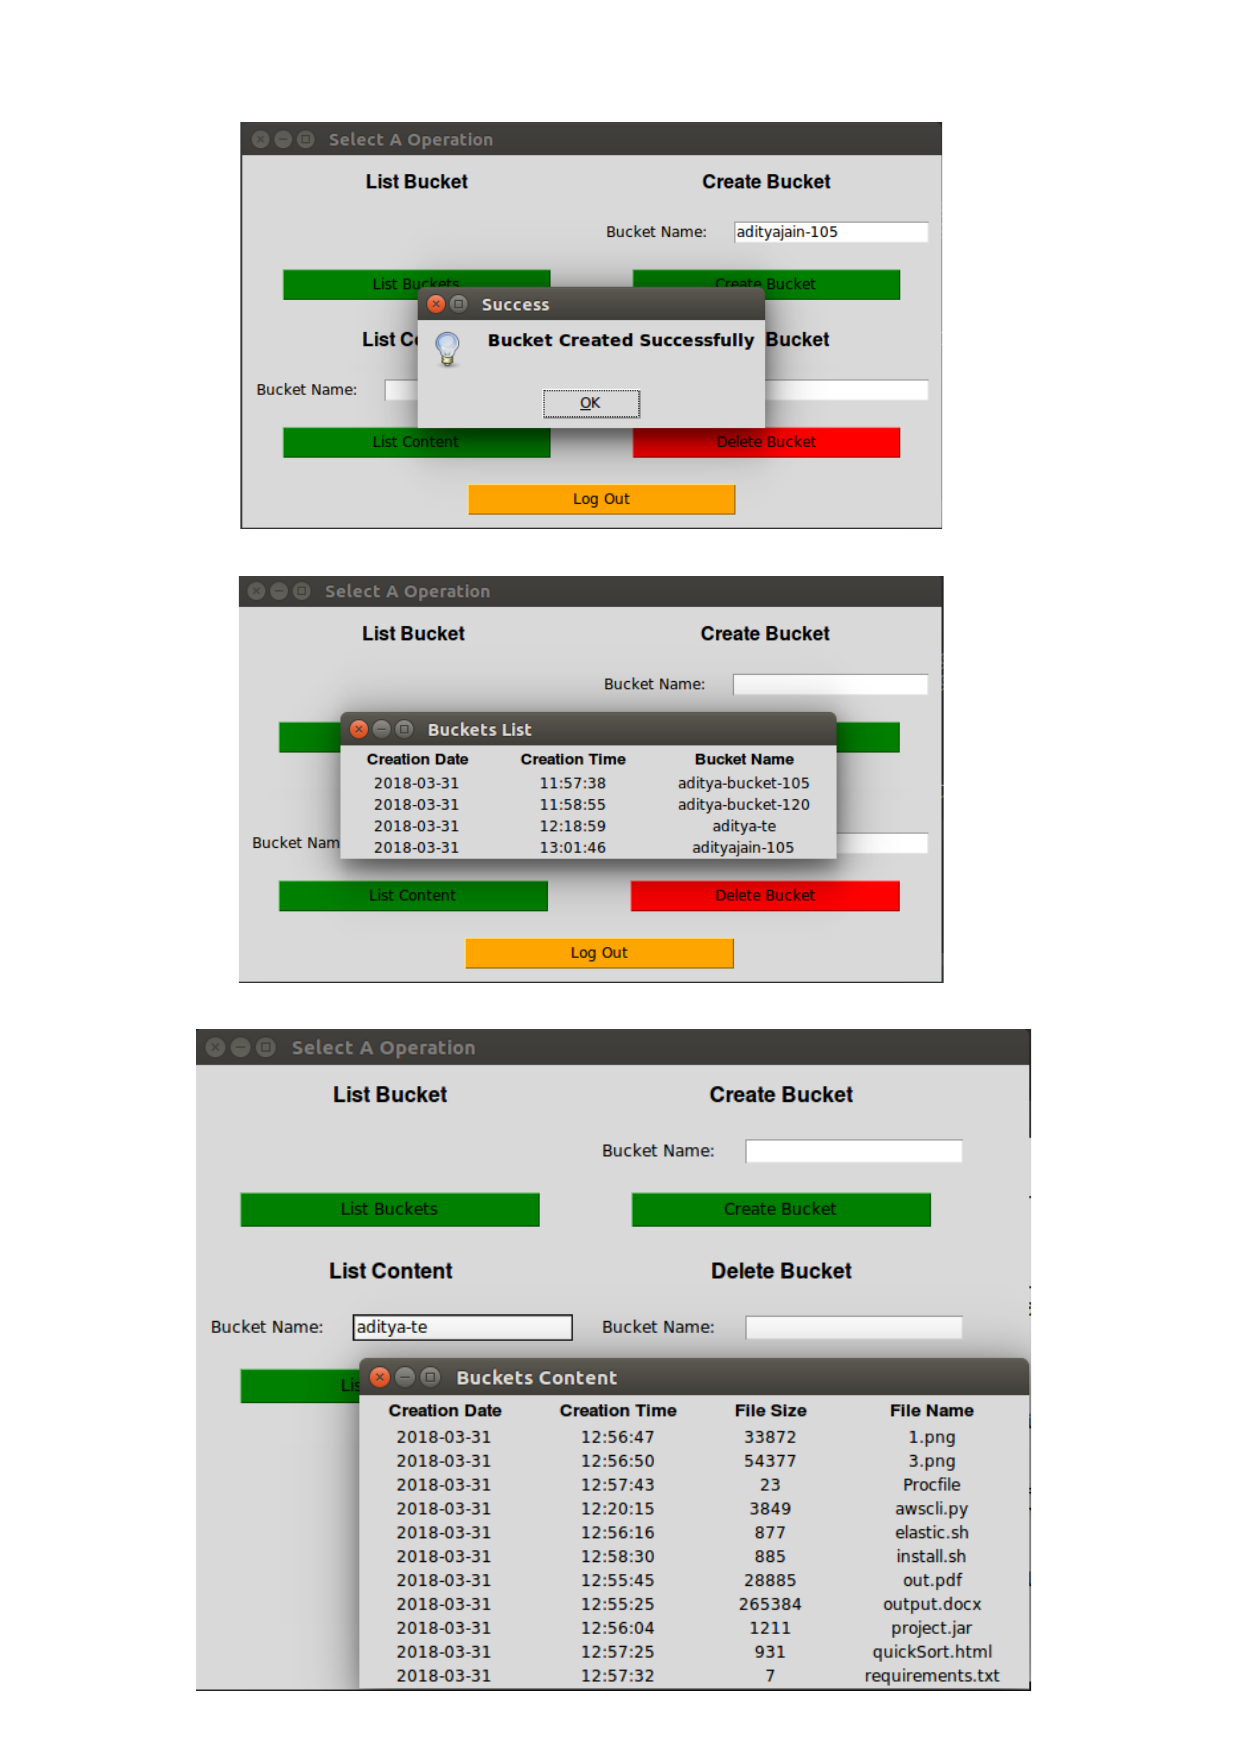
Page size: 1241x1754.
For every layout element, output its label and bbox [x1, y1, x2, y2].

picture [196, 1029, 1032, 1691]
picture [240, 122, 943, 529]
picture [238, 576, 944, 983]
